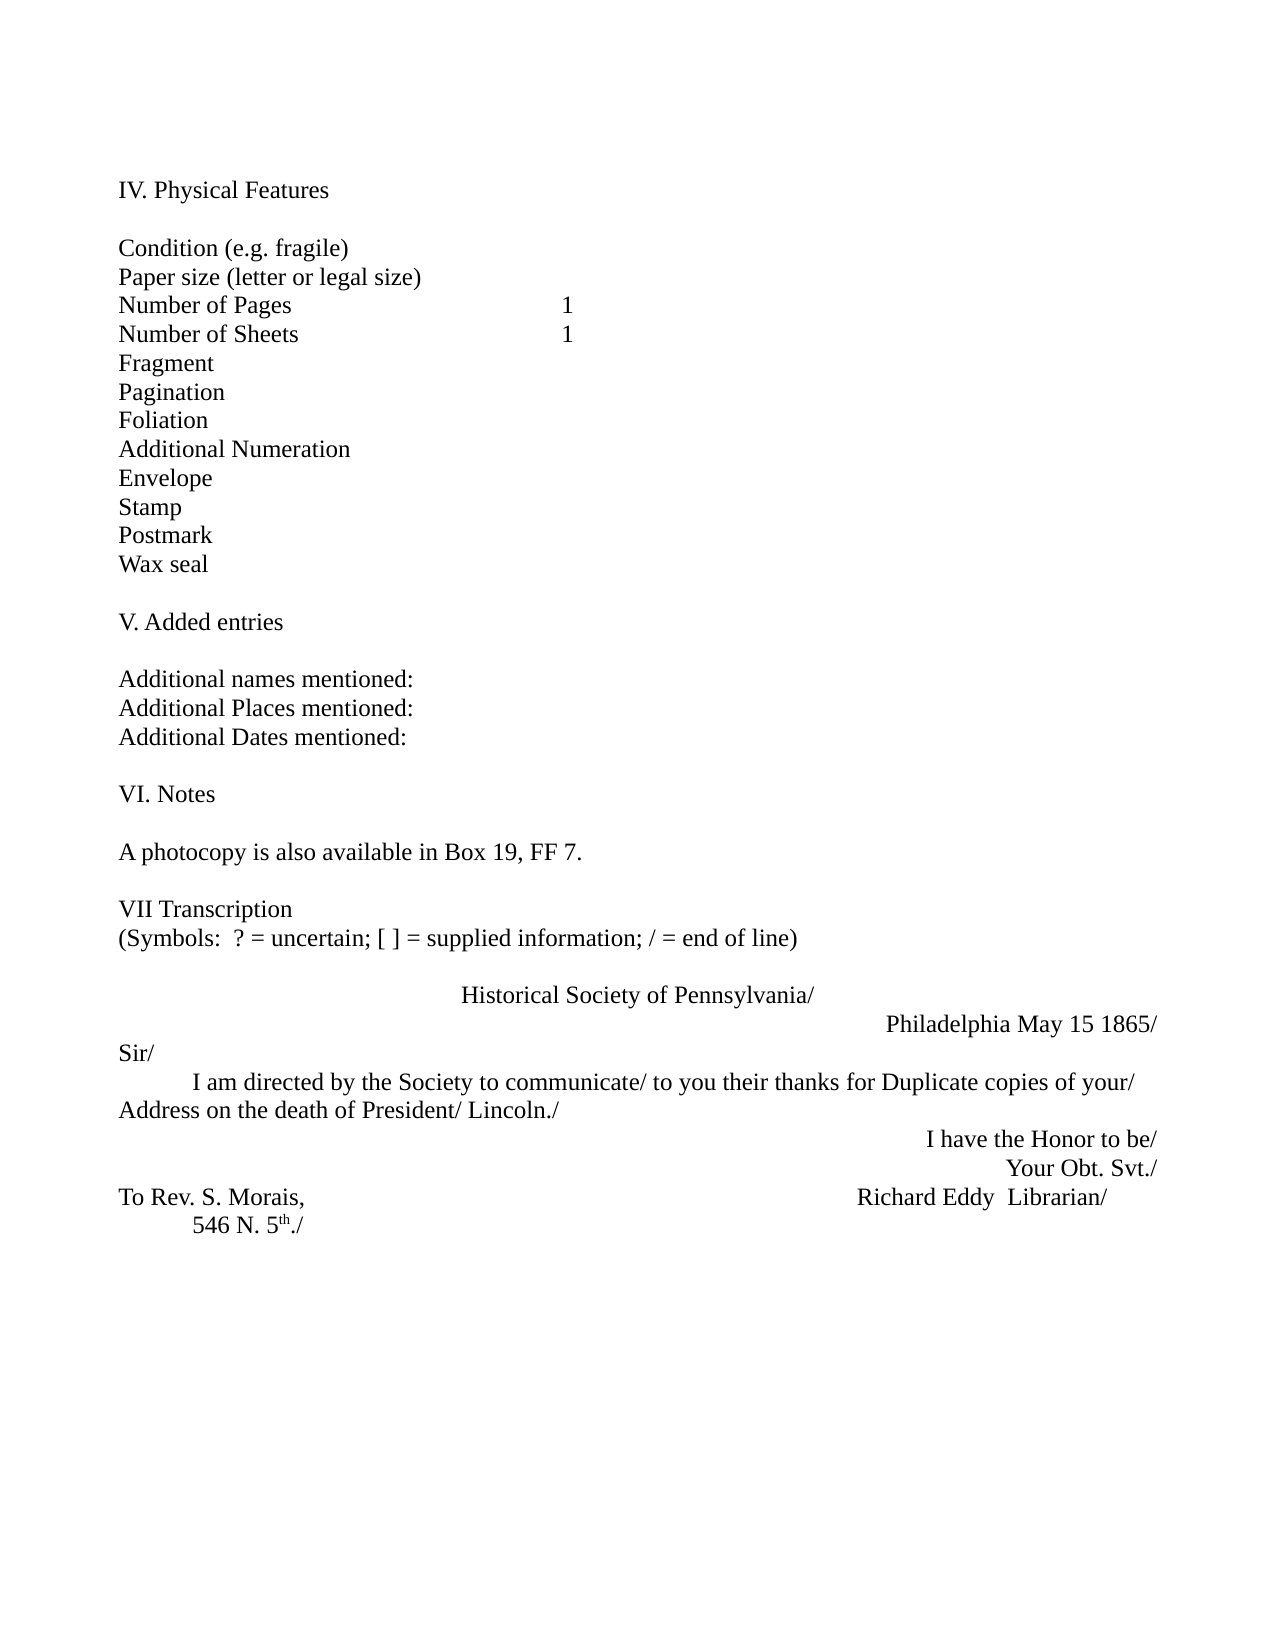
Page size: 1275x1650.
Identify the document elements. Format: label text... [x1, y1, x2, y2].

text VI. Notes [118, 779, 1157, 808]
text Additional Places mentioned: [118, 693, 1157, 722]
text Fragment [118, 348, 1157, 377]
text Foliation [118, 406, 1157, 434]
text Stamp [118, 492, 1157, 521]
text Historical Society of Pennsylvania/ [118, 981, 1157, 1009]
text Additional Dates mentioned: [118, 722, 1157, 751]
text To Rev. S. Morais, Richard Eddy Librarian/ [118, 1182, 1157, 1211]
text IV. Physical Features [118, 176, 1157, 204]
text 546 N. 5th./ [118, 1211, 1157, 1239]
text Paper size (letter or legal size) [118, 262, 1157, 291]
text Sir/ [118, 1038, 1157, 1067]
text Wax seal [118, 549, 1157, 578]
text I have the Honor to be/ [118, 1124, 1157, 1153]
text Number of Pages 1 [118, 291, 1157, 319]
text VII Transcription [118, 894, 1157, 923]
text Additional names mentioned: [118, 664, 1157, 693]
text Your Obt. Svt./ [118, 1153, 1157, 1182]
text I am directed by the Society to communicate/ to you their thanks for Duplicate copies of your/ Address on the death of President/ Lincoln./ [118, 1067, 1157, 1124]
text (Symbols: ? = uncertain; [ ] = supplied information; / = end of line) [118, 923, 1157, 952]
text V. Added entries [118, 607, 1157, 636]
text Postmark [118, 521, 1157, 549]
text Number of Sheets 1 [118, 319, 1157, 348]
text Envelope [118, 463, 1157, 492]
text Pagination [118, 377, 1157, 406]
text A photocopy is also available in Box 19, FF 7. [118, 837, 1157, 866]
text Condition (e.g. fragile) [118, 233, 1157, 262]
text Philadelphia May 15 1865/ [118, 1009, 1157, 1038]
text Additional Numeration [118, 434, 1157, 463]
